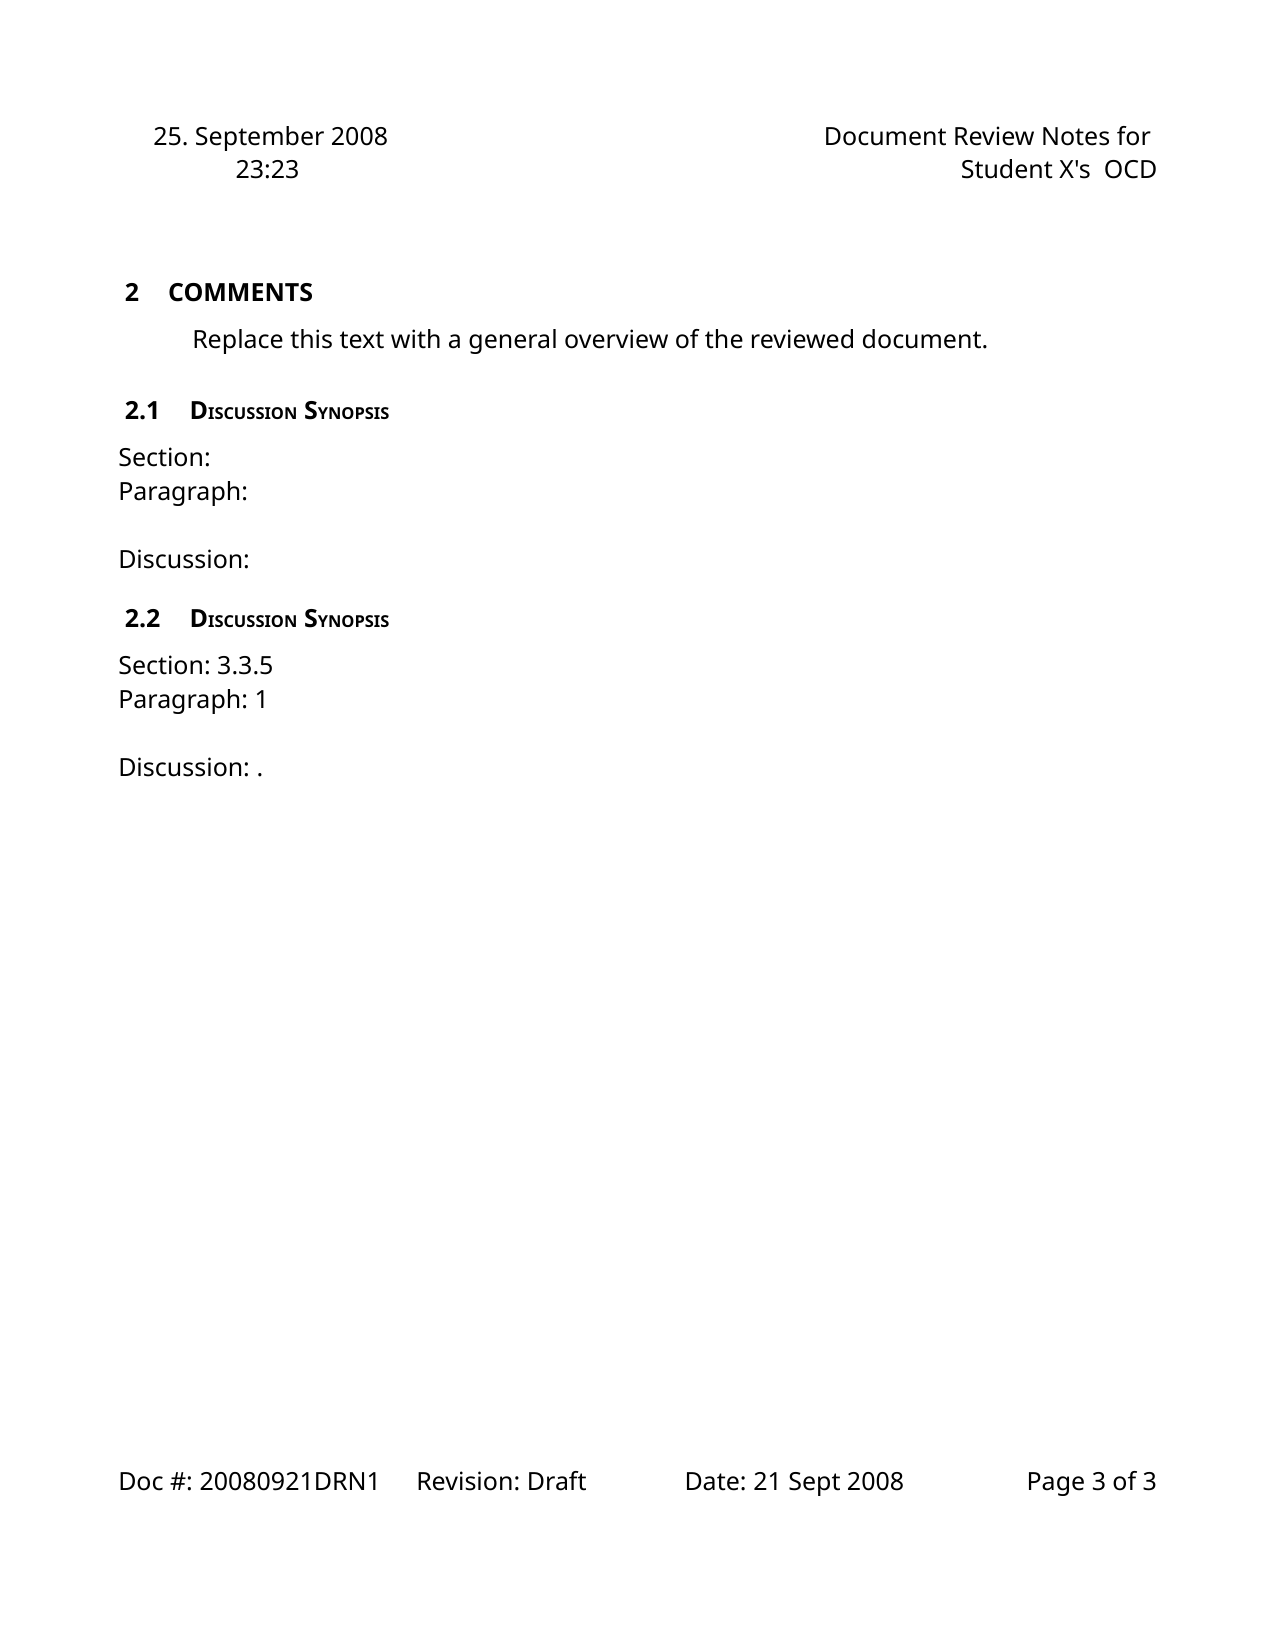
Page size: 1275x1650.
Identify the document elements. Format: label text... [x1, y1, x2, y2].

text Replace this text with a general overview of the reviewed document. [118, 321, 1157, 355]
text Paragraph: [118, 473, 1157, 508]
text Section: 3.3.5 [118, 647, 1157, 681]
subtitle Discussion Synopsis [118, 393, 1157, 427]
subtitle Discussion Synopsis [118, 601, 1157, 635]
subtitle Comments [118, 275, 1157, 309]
text Section: [118, 439, 1157, 473]
text Paragraph: 1 [118, 681, 1157, 715]
text Discussion: . [118, 749, 1157, 783]
text Discussion: [118, 542, 1157, 576]
